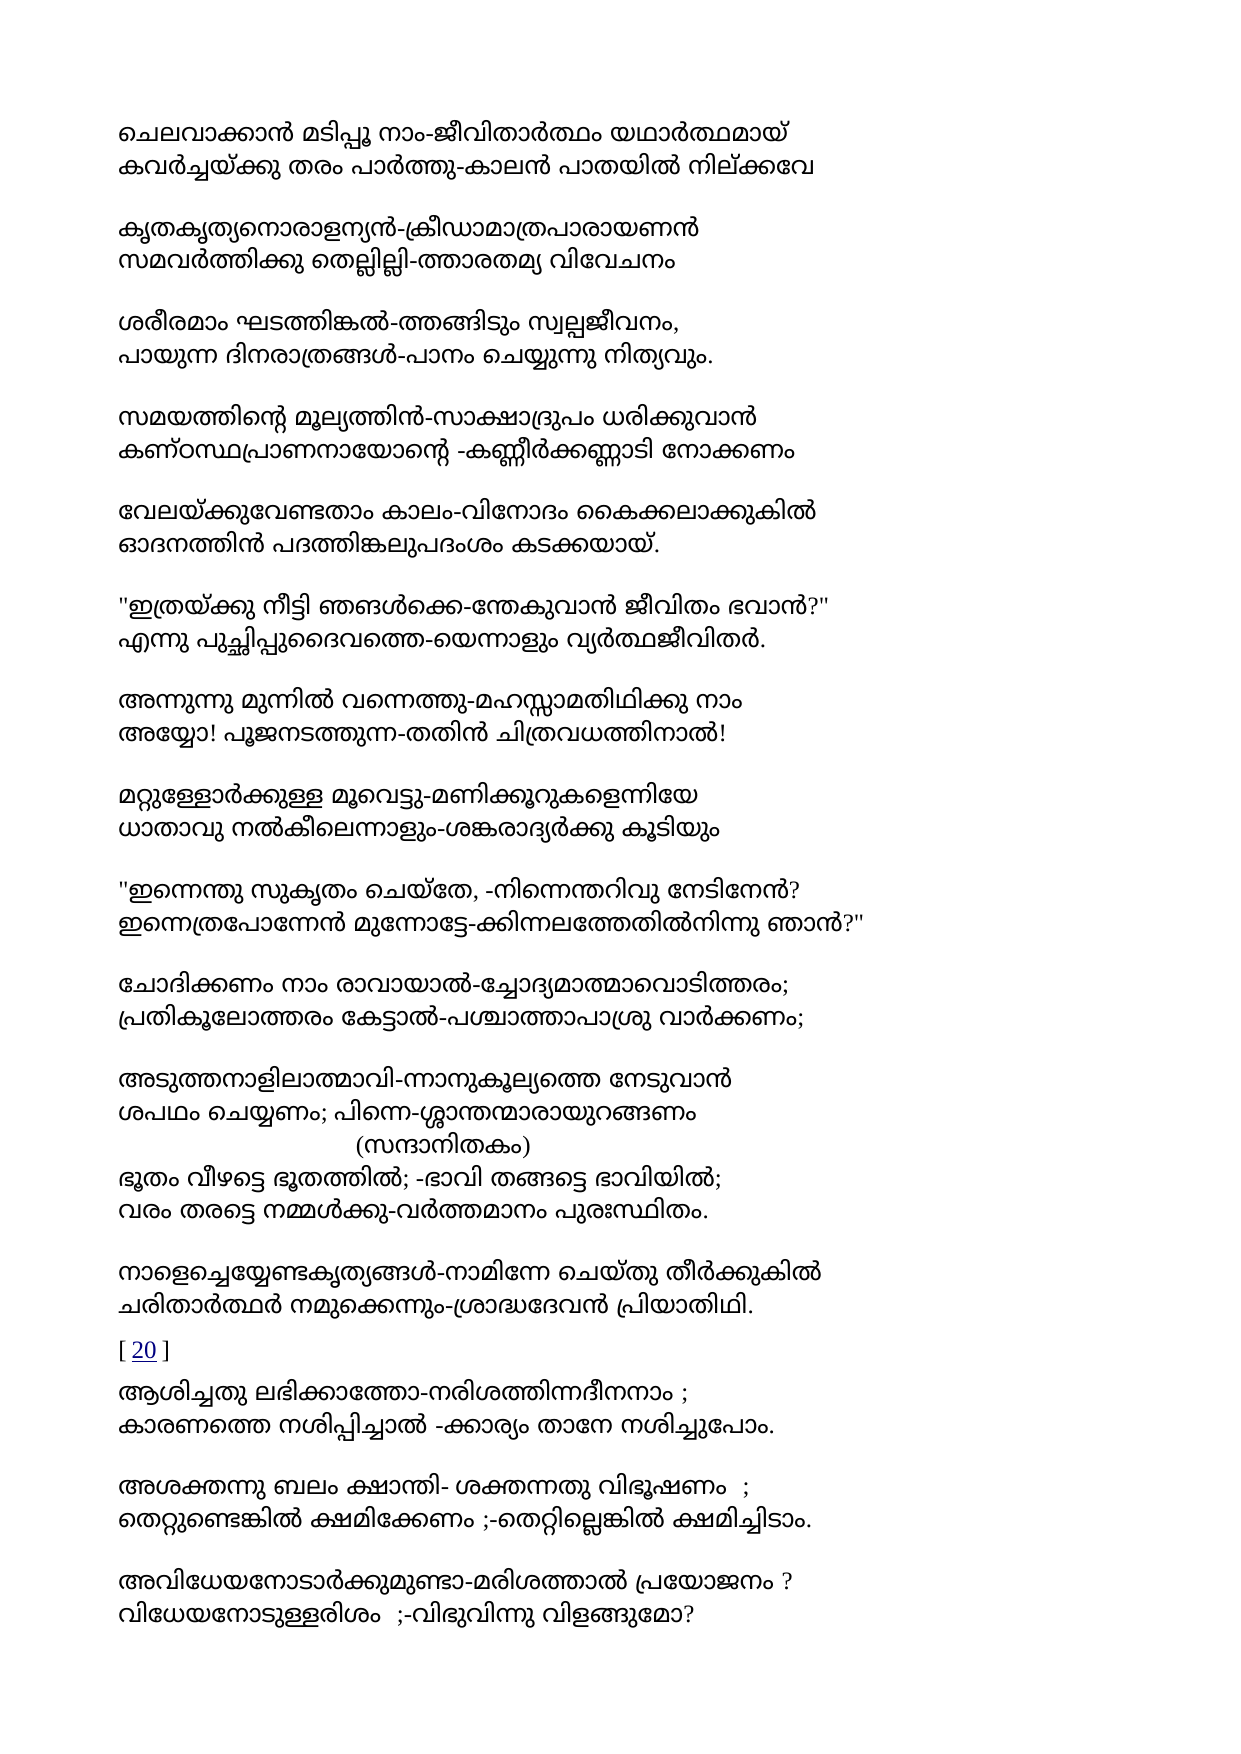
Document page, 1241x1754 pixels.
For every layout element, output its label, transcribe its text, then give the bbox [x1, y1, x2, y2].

text [ 20 ] [118, 1336, 1122, 1364]
text ചെലവാക്കാൻ മടിപ്പൂ നാം-ജീവിതാർത്ഥം യഥാർത്ഥമായ് കവർച്ചയ്ക്കു തരം പാർത്തു-കാലൻ പാതയിൽ നില്‌ക്കവേ കൃതകൃത്യനൊരാളന്യൻ-ക്രീഡാമാത്രപാരായണൻ സമവർത്തിക്കു തെല്ലില്ലി-ത്താരതമ്യ വിവേചനം ശരീരമാം ഘടത്തിങ്കൽ-ത്തങ്ങിടും സ്വല്പജീവനം, പായുന്ന ദിനരാത്രങ്ങൾ-പാനം ചെയ്യുന്നു നിത്യവും. സമയത്തിന്റെ മൂല്യത്തിൻ-സാക്ഷാദ്രുപം ധരിക്കുവാൻ കണ്ഠസ്ഥപ്രാണനായോന്റെ -കണ്ണീർക്കണ്ണാടി നോക്കണം വേലയ്ക്കുവേണ്ടതാം കാലം-വിനോദം കൈക്കലാക്കുകിൽ ഓദനത്തിൻ പദത്തിങ്കലുപദംശം കടക്കയായ്. "ഇത്രയ്ക്കു നീട്ടി ഞങൾക്കെ-ന്തേകുവാൻ ജീവിതം ഭവാൻ?" എന്നു പുച്ഛിപ്പുദൈവത്തെ-യെന്നാളും വ്യർത്ഥജീവിതർ. അന്നുന്നു മുന്നിൽ വന്നെത്തു-മഹസ്സാമതിഥിക്കു നാം അയ്യോ! പൂജനടത്തുന്ന-തതിൻ ചിത്രവധത്തിനാൽ! മറ്റുള്ളോർക്കുള്ള മൂവെട്ടു-മണിക്കൂറുകളെന്നിയേ ധാതാവു നൽകീലെന്നാളും-ശങ്കരാദ്യർക്കു കൂടിയും "ഇന്നെന്തു സുകൃതം ചെയ്തേ, -നിന്നെന്തറിവു നേടിനേൻ? ഇന്നെത്രപോന്നേൻ മുന്നോട്ടേ-ക്കിന്നലത്തേതിൽനിന്നു ഞാൻ?" ചോദിക്കണം നാം രാവായാൽ-ച്ചോദ്യമാത്മാവൊടിത്തരം; പ്രതികൂലോത്തരം കേട്ടാൽ-പശ്ചാത്താപാശ്രു വാർക്കണം; അടുത്തനാളിലാത്മാവി-ന്നാനുകൂല്യത്തെ നേടുവാൻ ശപഥം ചെയ്യണം; പിന്നെ-ശ്ശാന്തന്മാരായുറങ്ങണം (സന്ദാനിതകം) ഭൂതം വീഴട്ടെ ഭൂതത്തിൽ; -ഭാവി തങ്ങട്ടെ ഭാവിയിൽ; വരം തരട്ടെ നമ്മൾക്കു-വർത്തമാനം പുരഃസ്ഥിതം. നാളെച്ചെയ്യേണ്ടകൃത്യങ്ങൾ-നാമിന്നേ ചെയ്തു തീർക്കുകിൽ ചരിതാർത്ഥർ നമുക്കെന്നും-ശ്രാദ്ധദേവൻ പ്രിയാതിഥി. [118, 118, 1122, 1323]
text ആശിച്ചതു ലഭിക്കാത്തോ-നരിശത്തിന്നദീനനാം ; കാരണത്തെ നശിപ്പിച്ചാൽ -ക്കാര്യം താനേ നശിച്ചുപോം. അശക്തന്നു ബലം ക്ഷാന്തി- ശക്തന്നതു വിഭൂഷണം ; തെറ്റുണ്ടെങ്കിൽ ക്ഷമിക്കേണം ;-തെറ്റില്ലെങ്കിൽ ക്ഷമിച്ചിടാം. അവിധേയനോടാർക്കുമുണ്ടാ-മരിശത്താൽ പ്രയോജനം ? വിധേയനോടുള്ളരിശം ;-വിഭുവിന്നു വിളങ്ങുമോ? [118, 1377, 1122, 1632]
